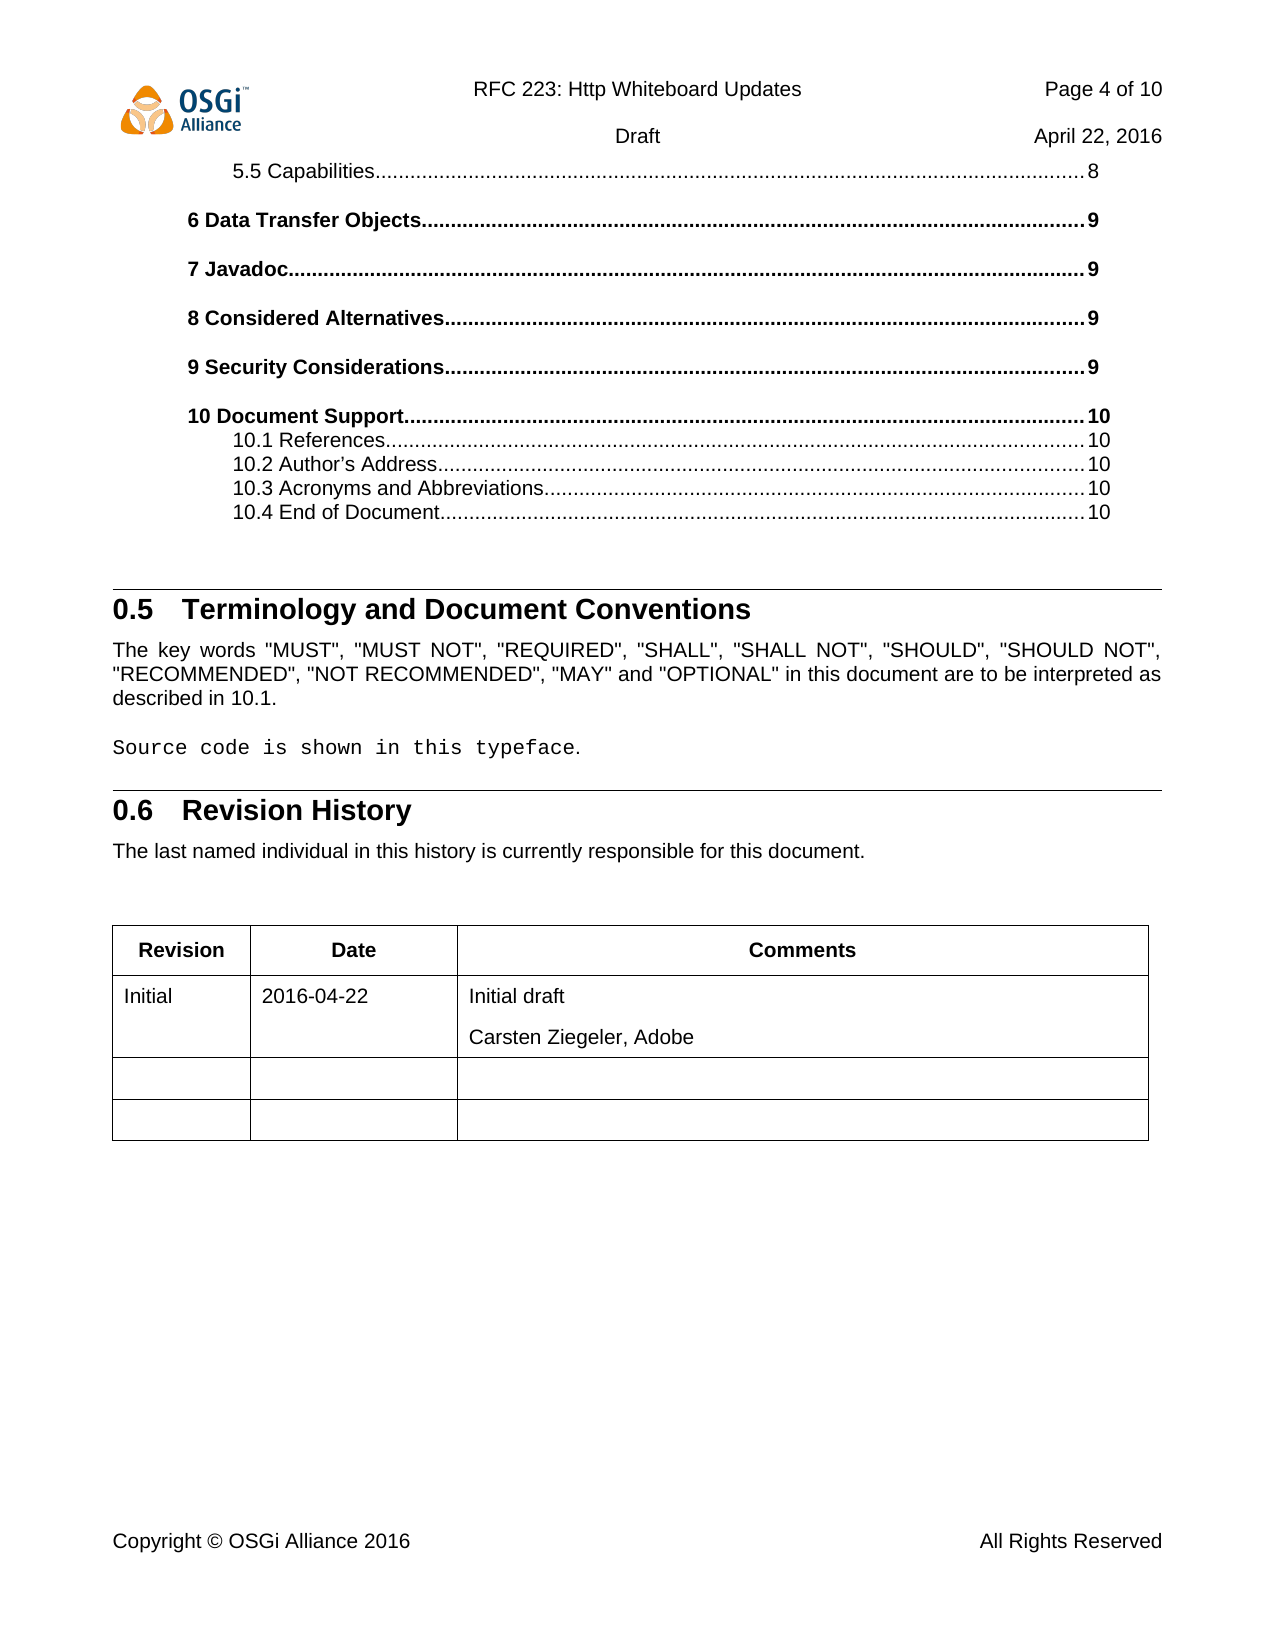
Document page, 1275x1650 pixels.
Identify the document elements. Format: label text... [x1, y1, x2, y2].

text The key words "MUST", "MUST NOT", "REQUIRED", "SHALL", "SHALL NOT", "SHOULD", "SHOULD NOT", "RECOMMENDED", "NOT RECOMMENDED", "MAY" and "OPTIONAL" in this document are to be interpreted as described in 1. [112, 638, 1162, 710]
text 9 Security Considerations 9 [187, 355, 1162, 379]
text 10 Document Support 10 [187, 404, 1162, 428]
table_cell Initial draft Carsten Ziegeler, Adobe [458, 976, 1148, 1057]
table_cell [113, 1100, 250, 1140]
picture [113, 78, 257, 142]
text Source code is shown in this typeface. [112, 735, 1162, 761]
text 5.5 Capabilities 8 [232, 159, 1162, 183]
subtitle Terminology and Document Conventions [112, 590, 1162, 626]
table_header Revision [113, 926, 250, 975]
table_cell [251, 1058, 457, 1099]
text 6 Data Transfer Objects 9 [187, 208, 1162, 232]
table_cell [113, 1058, 250, 1099]
table_cell [458, 1058, 1148, 1099]
text 8 Considered Alternatives 9 [187, 306, 1162, 330]
table_cell [458, 1100, 1148, 1140]
table_cell 2016-04-22 [251, 976, 457, 1057]
table_cell [251, 1100, 457, 1140]
table_header Date [251, 926, 457, 975]
table_cell Initial [113, 976, 250, 1057]
text The last named individual in this history is currently responsible for this document. [112, 839, 1162, 863]
text 10.1 References 10 [232, 428, 1162, 452]
text 7 Javadoc 9 [187, 257, 1162, 281]
subtitle Revision History [112, 791, 1162, 827]
text 10.4 End of Document 10 [232, 499, 1162, 523]
table_header Comments [458, 926, 1148, 975]
text 10.3 Acronyms and Abbreviations 10 [232, 476, 1162, 499]
text 10.2 Author’s Address 10 [232, 452, 1162, 476]
